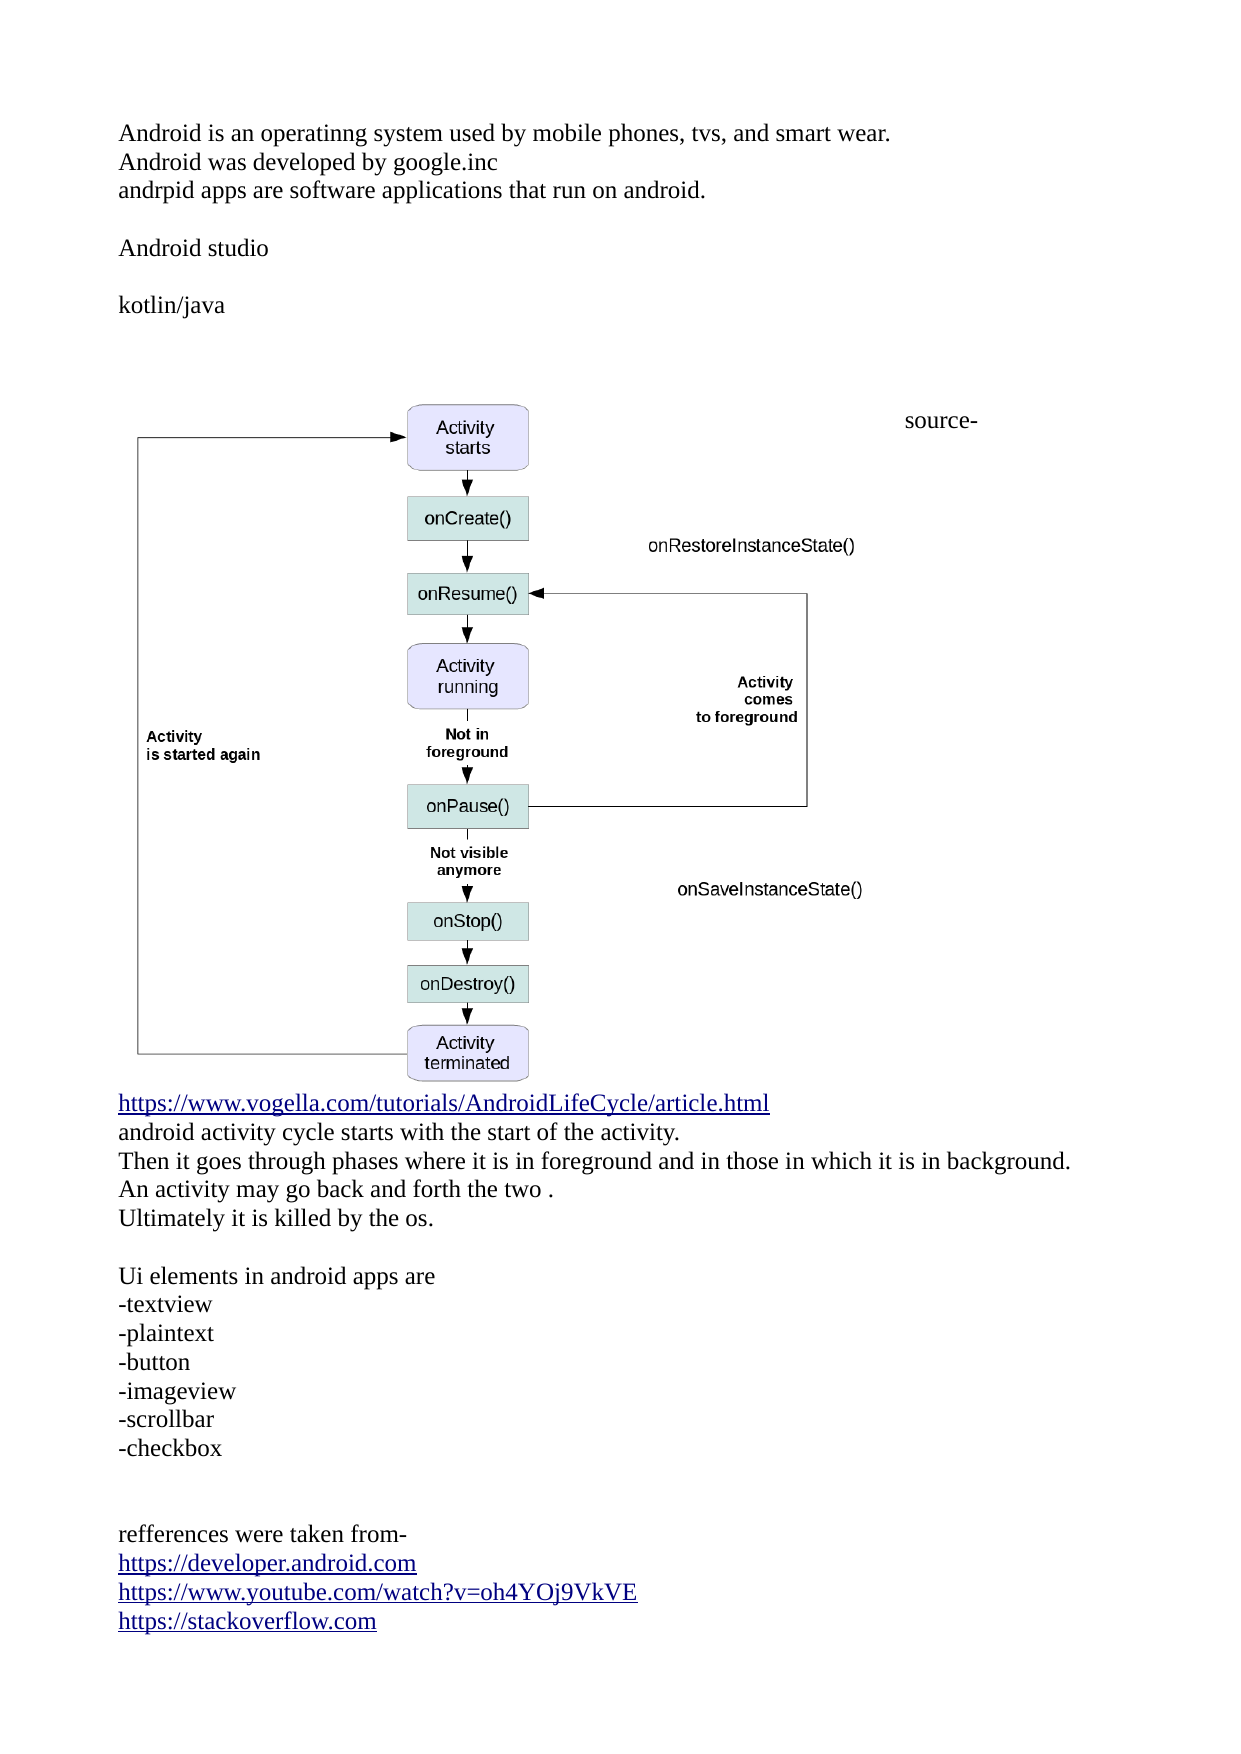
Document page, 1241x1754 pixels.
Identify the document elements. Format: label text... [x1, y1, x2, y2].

text android activity cycle starts with the start of the activity. [118, 1117, 1122, 1146]
text andrpid apps are software applications that run on android. [118, 176, 1122, 204]
text refferences were taken from- [118, 1519, 1122, 1548]
text Android studio [118, 233, 1122, 262]
text Android was developed by google.inc [118, 147, 1122, 176]
text Ui elements in android apps are [118, 1261, 1122, 1289]
text An activity may go back and forth the two . [118, 1174, 1122, 1203]
text source- https://www.vogella.com/tutorials/AndroidLifeCycle/article.html [118, 406, 1122, 1117]
text https://developer.android.com [118, 1548, 1122, 1577]
text https://www.youtube.com/watch?v=oh4YOj9VkVE [118, 1577, 1122, 1606]
picture [90, 393, 905, 1089]
text Then it goes through phases where it is in foreground and in those in which it is in background. [118, 1146, 1122, 1174]
text Ultimately it is killed by the os. [118, 1203, 1122, 1232]
text -scrollbar [118, 1404, 1122, 1433]
text Android is an operatinng system used by mobile phones, tvs, and smart wear. [118, 118, 1122, 147]
text -button [118, 1347, 1122, 1376]
text -imageview [118, 1376, 1122, 1404]
text kotlin/java [118, 291, 1122, 319]
text https://stackoverflow.com [118, 1606, 1122, 1634]
text -textview [118, 1289, 1122, 1318]
text -checkbox [118, 1433, 1122, 1462]
text -plaintext [118, 1318, 1122, 1347]
